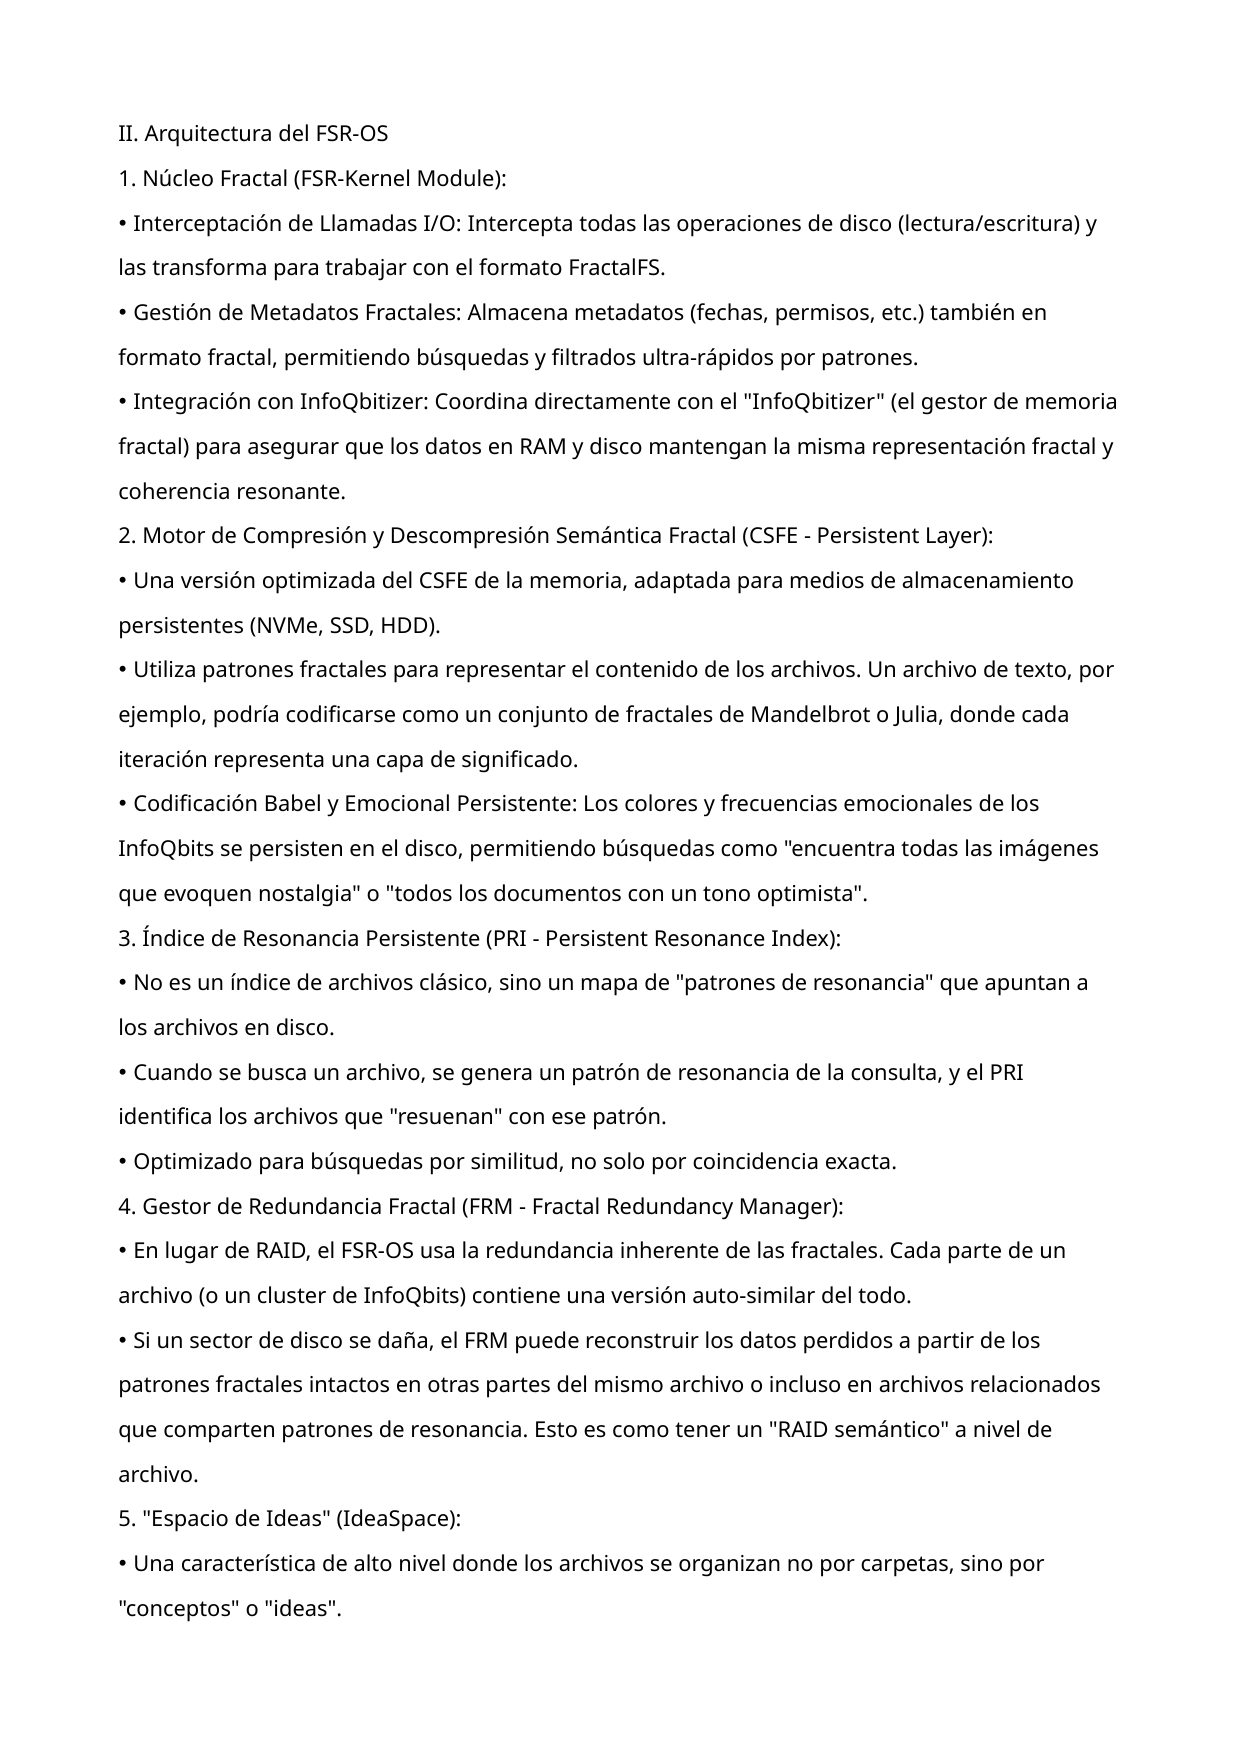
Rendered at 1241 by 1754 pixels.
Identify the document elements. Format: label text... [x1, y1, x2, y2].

text • Integración con InfoQbitizer: Coordina directamente con el "InfoQbitizer" (el gestor de memoria fractal) para asegurar que los datos en RAM y disco mantengan la misma representación fractal y coherencia resonante. [118, 386, 1122, 505]
text • Optimizado para búsquedas por similitud, no solo por coincidencia exacta. [118, 1146, 1122, 1176]
text • Si un sector de disco se daña, el FRM puede reconstruir los datos perdidos a partir de los patrones fractales intactos en otras partes del mismo archivo o incluso en archivos relacionados que comparten patrones de resonancia. Esto es como tener un "RAID semántico" a nivel de archivo. [118, 1325, 1122, 1488]
text • Codificación Babel y Emocional Persistente: Los colores y frecuencias emocionales de los InfoQbits se persisten en el disco, permitiendo búsquedas como "encuentra todas las imágenes que evoquen nostalgia" o "todos los documentos con un tono optimista". [118, 788, 1122, 908]
text • En lugar de RAID, el FSR-OS usa la redundancia inherente de las fractales. Cada parte de un archivo (o un cluster de InfoQbits) contiene una versión auto-similar del todo. [118, 1235, 1122, 1310]
text 2. Motor de Compresión y Descompresión Semántica Fractal (CSFE - Persistent Layer): [118, 520, 1122, 550]
text 1. Núcleo Fractal (FSR-Kernel Module): [118, 163, 1122, 193]
text • Utiliza patrones fractales para representar el contenido de los archivos. Un archivo de texto, por ejemplo, podría codificarse como un conjunto de fractales de Mandelbrot o Julia, donde cada iteración representa una capa de significado. [118, 654, 1122, 773]
text 4. Gestor de Redundancia Fractal (FRM - Fractal Redundancy Manager): [118, 1191, 1122, 1220]
text • No es un índice de archivos clásico, sino un mapa de "patrones de resonancia" que apuntan a los archivos en disco. [118, 967, 1122, 1042]
text II. Arquitectura del FSR-OS [118, 118, 1122, 148]
text • Gestión de Metadatos Fractales: Almacena metadatos (fechas, permisos, etc.) también en formato fractal, permitiendo búsquedas y filtrados ultra-rápidos por patrones. [118, 297, 1122, 371]
text • Una versión optimizada del CSFE de la memoria, adaptada para medios de almacenamiento persistentes (NVMe, SSD, HDD). [118, 565, 1122, 639]
text • Una característica de alto nivel donde los archivos se organizan no por carpetas, sino por "conceptos" o "ideas". [118, 1548, 1122, 1623]
text 3. Índice de Resonancia Persistente (PRI - Persistent Resonance Index): [118, 922, 1122, 952]
text 5. "Espacio de Ideas" (IdeaSpace): [118, 1503, 1122, 1533]
text • Interceptación de Llamadas I/O: Intercepta todas las operaciones de disco (lectura/escritura) y las transforma para trabajar con el formato FractalFS. [118, 207, 1122, 282]
text • Cuando se busca un archivo, se genera un patrón de resonancia de la consulta, y el PRI identifica los archivos que "resuenan" con ese patrón. [118, 1057, 1122, 1131]
